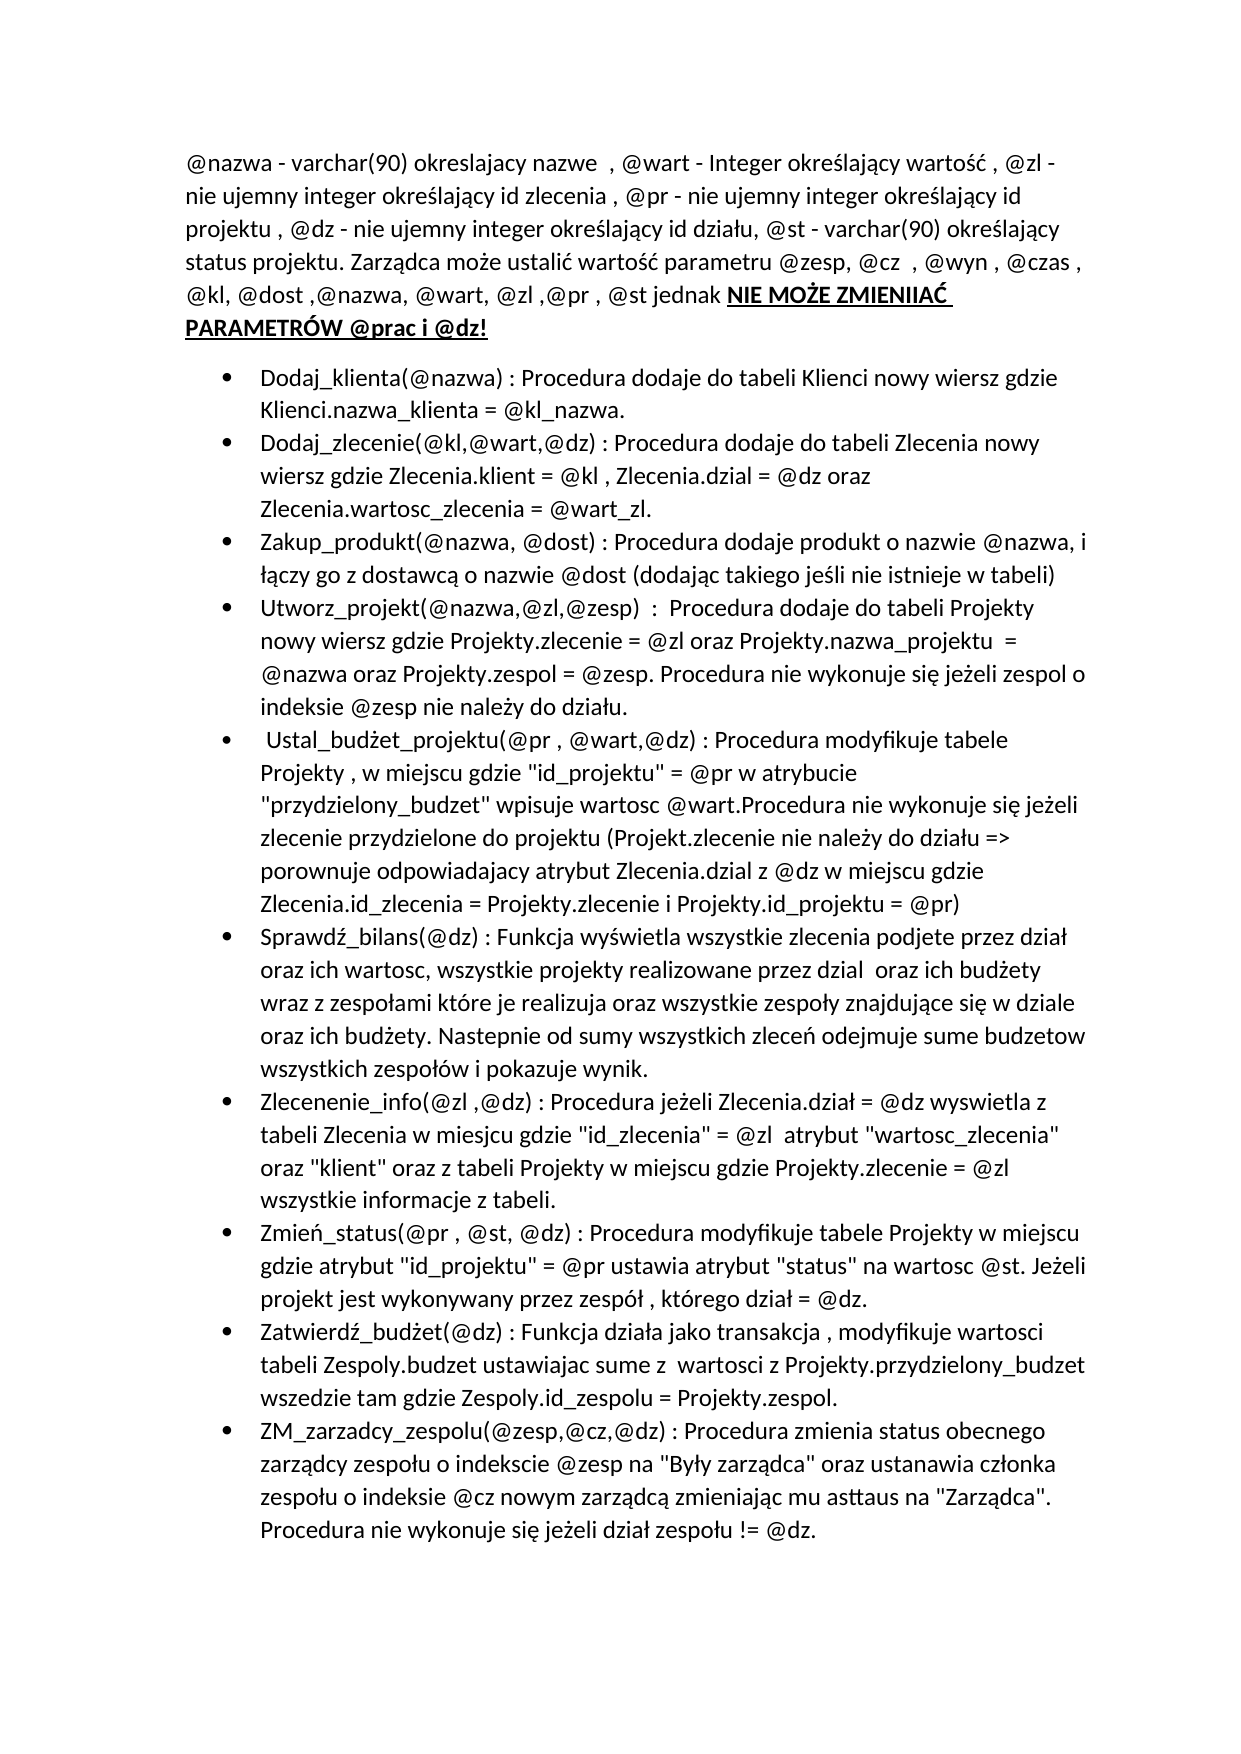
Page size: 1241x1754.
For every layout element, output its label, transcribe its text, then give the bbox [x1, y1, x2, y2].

list Dodaj_klienta(@nazwa) : Procedura dodaje do tabeli Klienci nowy wiersz gdzie Klienci.nazwa_klienta = @kl_nazwa. [223, 362, 1093, 425]
list Dodaj_zlecenie(@kl,@wart,@dz) : Procedura dodaje do tabeli Zlecenia nowy wiersz gdzie Zlecenia.klient = @kl , Zlecenia.dzial = @dz oraz Zlecenia.wartosc_zlecenia = @wart_zl. [223, 428, 1093, 524]
list Zatwierdź_budżet(@dz) : Funkcja działa jako transakcja , modyfikuje wartosci tabeli Zespoly.budzet ustawiajac sume z wartosci z Projekty.przydzielony_budzet wszedzie tam gdzie Zespoly.id_zespolu = Projekty.zespol. [223, 1316, 1093, 1413]
list ZM_zarzadcy_zespolu(@zesp,@cz,@dz) : Procedura zmienia status obecnego zarządcy zespołu o indekscie @zesp na "Były zarządca" oraz ustanawia członka zespołu o indeksie @cz nowym zarządcą zmieniając mu asttaus na "Zarządca". Procedura nie wykonuje się jeżeli dział zespołu != @dz. [223, 1415, 1093, 1544]
text @nazwa - varchar(90) okreslajacy nazwe , @wart - Integer określający wartość , @zl - nie ujemny integer określający id zlecenia , @pr - nie ujemny integer określający id projektu , @dz - nie ujemny integer określający id działu, @st - varchar(90) określający status projektu. Zarządca może ustalić wartość parametru @zesp, @cz , @wyn , @czas , @kl, @dost ,@nazwa, @wart, @zl ,@pr , @st jednak NIE MOŻE ZMIENIIAĆ PARAMETRÓW @prac i @dz! [185, 148, 1093, 343]
list Sprawdź_bilans(@dz) : Funkcja wyświetla wszystkie zlecenia podjete przez dział oraz ich wartosc, wszystkie projekty realizowane przez dzial oraz ich budżety wraz z zespołami które je realizuja oraz wszystkie zespoły znajdujące się w dziale oraz ich budżety. Nastepnie od sumy wszystkich zleceń odejmuje sume budzetow wszystkich zespołów i pokazuje wynik. [223, 921, 1093, 1083]
list Zakup_produkt(@nazwa, @dost) : Procedura dodaje produkt o nazwie @nazwa, i łączy go z dostawcą o nazwie @dost (dodając takiego jeśli nie istnieje w tabeli) [223, 526, 1093, 590]
list Utworz_projekt(@nazwa,@zl,@zesp) : Procedura dodaje do tabeli Projekty nowy wiersz gdzie Projekty.zlecenie = @zl oraz Projekty.nazwa_projektu = @nazwa oraz Projekty.zespol = @zesp. Procedura nie wykonuje się jeżeli zespol o indeksie @zesp nie należy do działu. [223, 592, 1093, 721]
list Zlecenenie_info(@zl ,@dz) : Procedura jeżeli Zlecenia.dział = @dz wyswietla z tabeli Zlecenia w miesjcu gdzie "id_zlecenia" = @zl atrybut "wartosc_zlecenia" oraz "klient" oraz z tabeli Projekty w miejscu gdzie Projekty.zlecenie = @zl wszystkie informacje z tabeli. [223, 1086, 1093, 1215]
list Zmień_status(@pr , @st, @dz) : Procedura modyfikuje tabele Projekty w miejscu gdzie atrybut "id_projektu" = @pr ustawia atrybut "status" na wartosc @st. Jeżeli projekt jest wykonywany przez zespół , którego dział = @dz. [223, 1218, 1093, 1314]
list Ustal_budżet_projektu(@pr , @wart,@dz) : Procedura modyfikuje tabele Projekty , w miejscu gdzie "id_projektu" = @pr w atrybucie "przydzielony_budzet" wpisuje wartosc @wart.Procedura nie wykonuje się jeżeli zlecenie przydzielone do projektu (Projekt.zlecenie nie należy do działu => porownuje odpowiadajacy atrybut Zlecenia.dzial z @dz w miejscu gdzie Zlecenia.id_zlecenia = Projekty.zlecenie i Projekty.id_projektu = @pr) [223, 724, 1093, 919]
